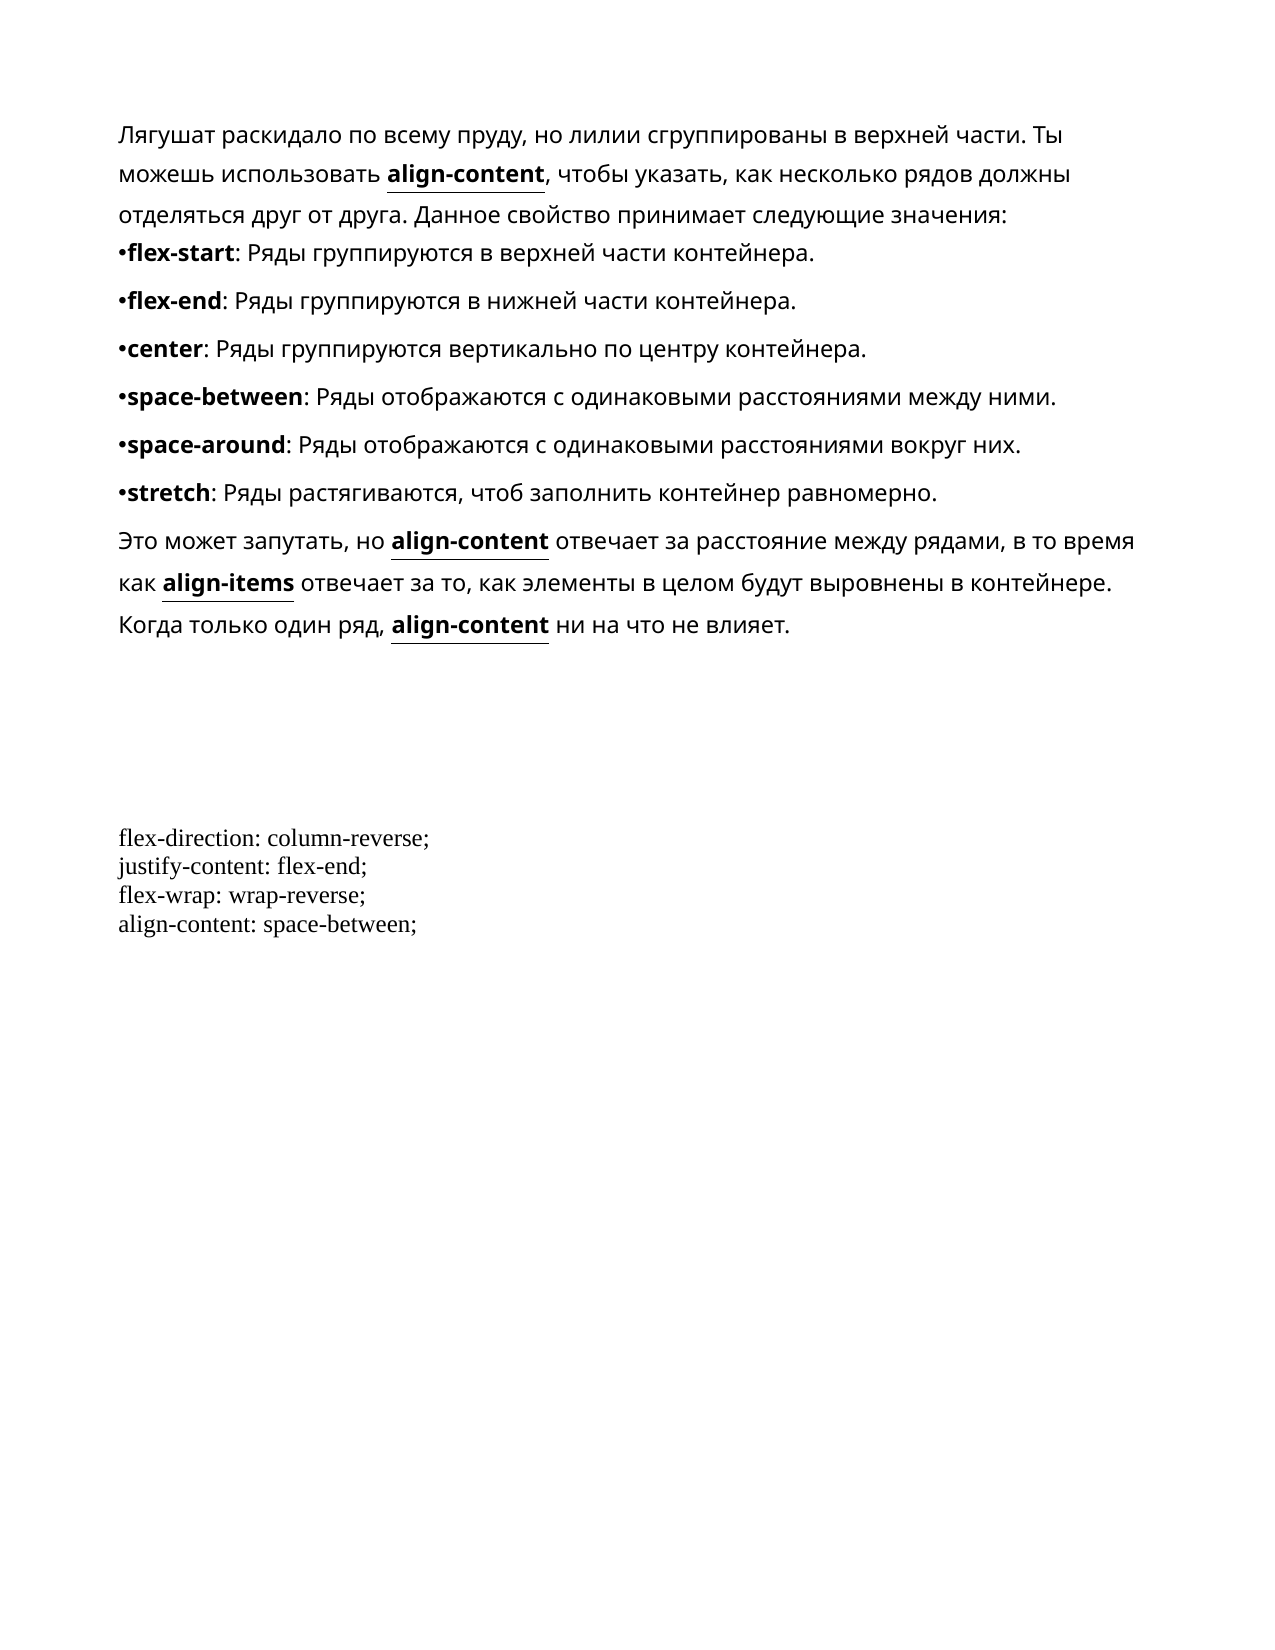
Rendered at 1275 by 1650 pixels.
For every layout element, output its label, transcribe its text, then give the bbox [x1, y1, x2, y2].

text flex-direction: column-reverse; [118, 823, 1157, 851]
list flex-end: Ряды группируются в нижней части контейнера. [118, 285, 1157, 317]
list center: Ряды группируются вертикально по центру контейнера. [118, 333, 1157, 364]
list space-between: Ряды отображаются с одинаковыми расстояниями между ними. [118, 381, 1157, 412]
text align-content: space-between; [118, 909, 1157, 938]
list space-around: Ряды отображаются с одинаковыми расстояниями вокруг них. [118, 428, 1157, 460]
list stretch: Ряды растягиваются, чтоб заполнить контейнер равномерно. [118, 476, 1157, 508]
text Это может запутать, но align-content отвечает за расстояние между рядами, в то время как align-items отвечает за то, как элементы в целом будут выровнены в контейнере. Когда только один ряд, align-content ни на что не влияет. [118, 524, 1157, 643]
text justify-content: flex-end; [118, 851, 1157, 880]
list flex-start: Ряды группируются в верхней части контейнера. [118, 237, 1157, 269]
text Лягушат раскидало по всему пруду, но лилии сгруппированы в верхней части. Ты можешь использовать align-content, чтобы указать, как несколько рядов должны отделяться друг от друга. Данное свойство принимает следующие значения: [118, 118, 1157, 230]
text flex-wrap: wrap-reverse; [118, 880, 1157, 909]
